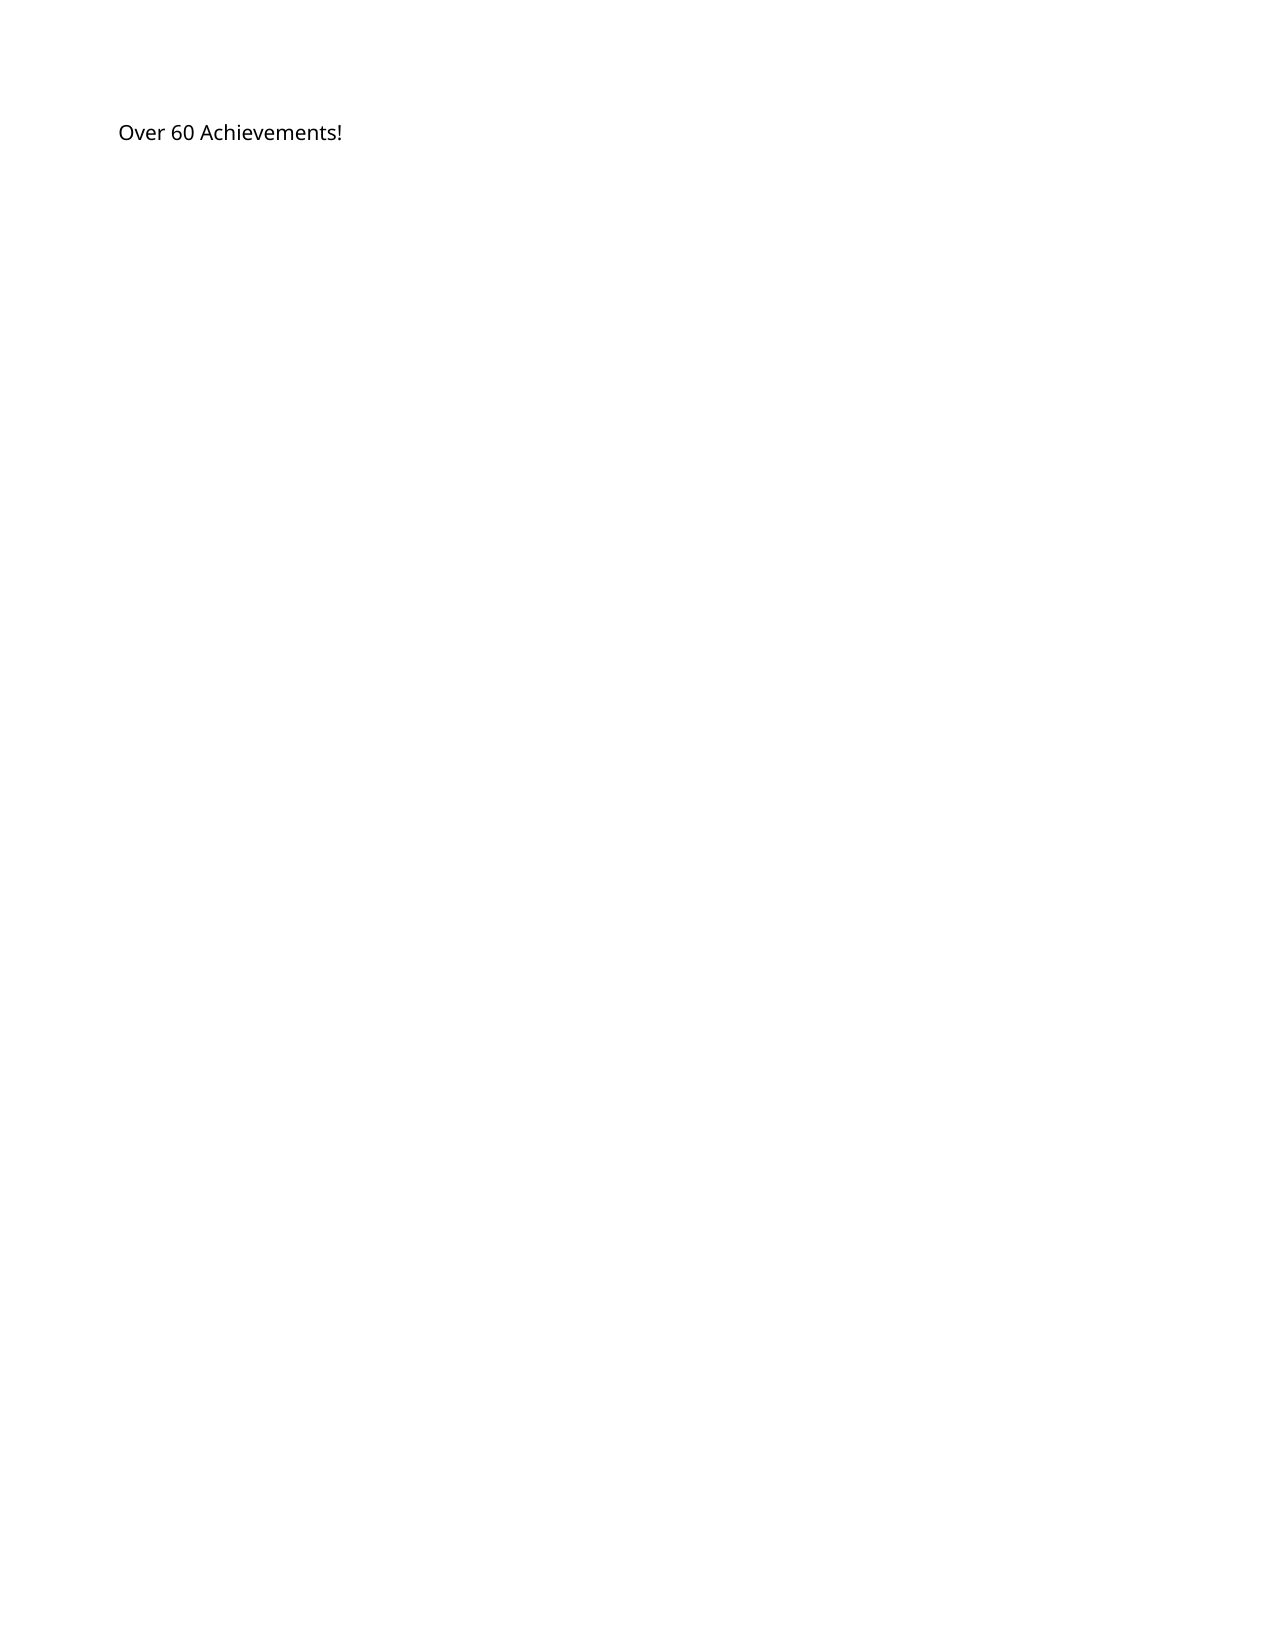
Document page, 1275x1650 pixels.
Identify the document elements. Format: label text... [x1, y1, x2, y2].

text Over 60 Achievements! [118, 118, 1157, 147]
